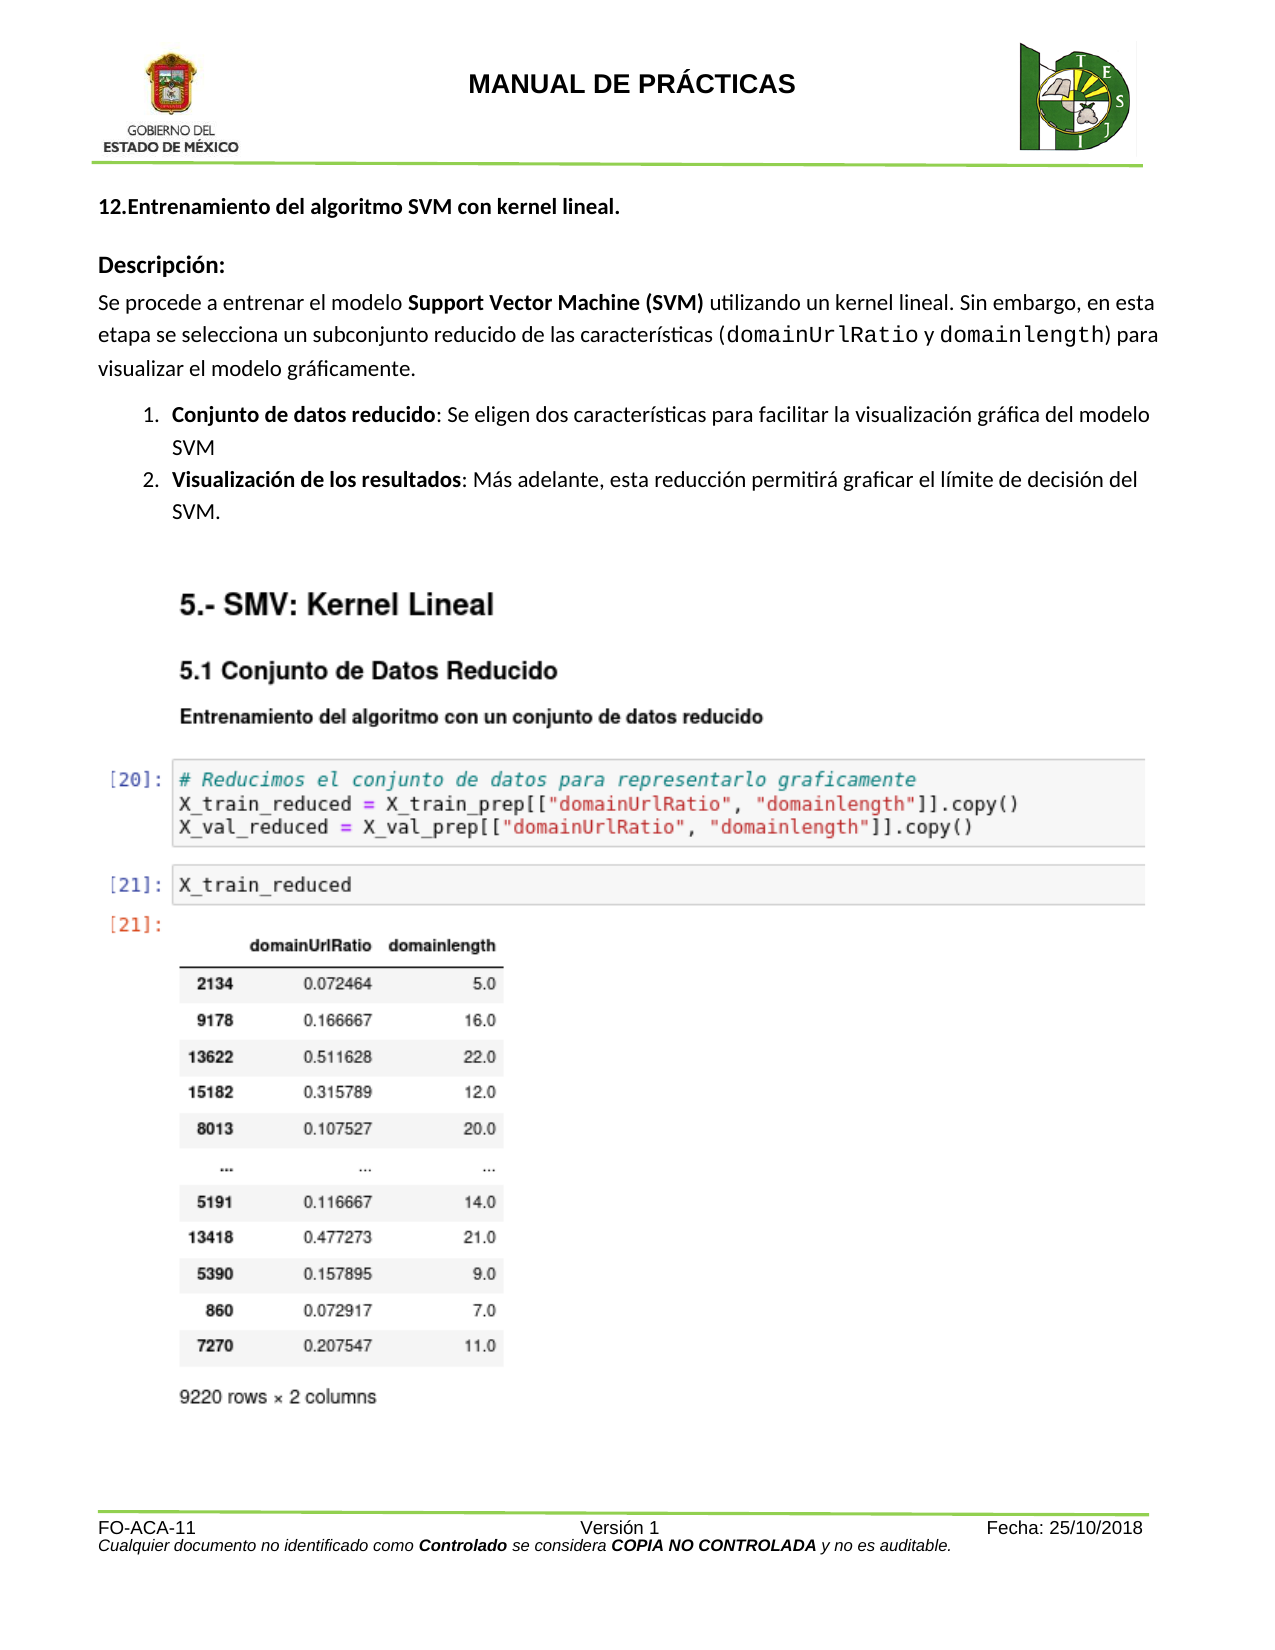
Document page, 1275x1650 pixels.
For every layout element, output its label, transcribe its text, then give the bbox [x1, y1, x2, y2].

list Conjunto de datos reducido: Se eligen dos características para facilitar la visualización gráfica del modelo SVM [142, 401, 1183, 461]
picture [95, 42, 241, 161]
text Se procede a entrenar el modelo Support Vector Machine (SVM) utilizando un kernel lineal. Sin embargo, en esta etapa se selecciona un subconjunto reducido de las características (domainUrlRatio y domainlength) para visualizar el modelo gráficamente. [98, 288, 1183, 382]
text 12.Entrenamiento del algoritmo SVM con kernel lineal. [98, 192, 1183, 220]
picture [111, 565, 1146, 1419]
subtitle Descripción: [98, 249, 1183, 280]
picture [1018, 41, 1137, 157]
list Visualización de los resultados: Más adelante, esta reducción permitirá graficar el límite de decisión del SVM. [142, 465, 1183, 525]
